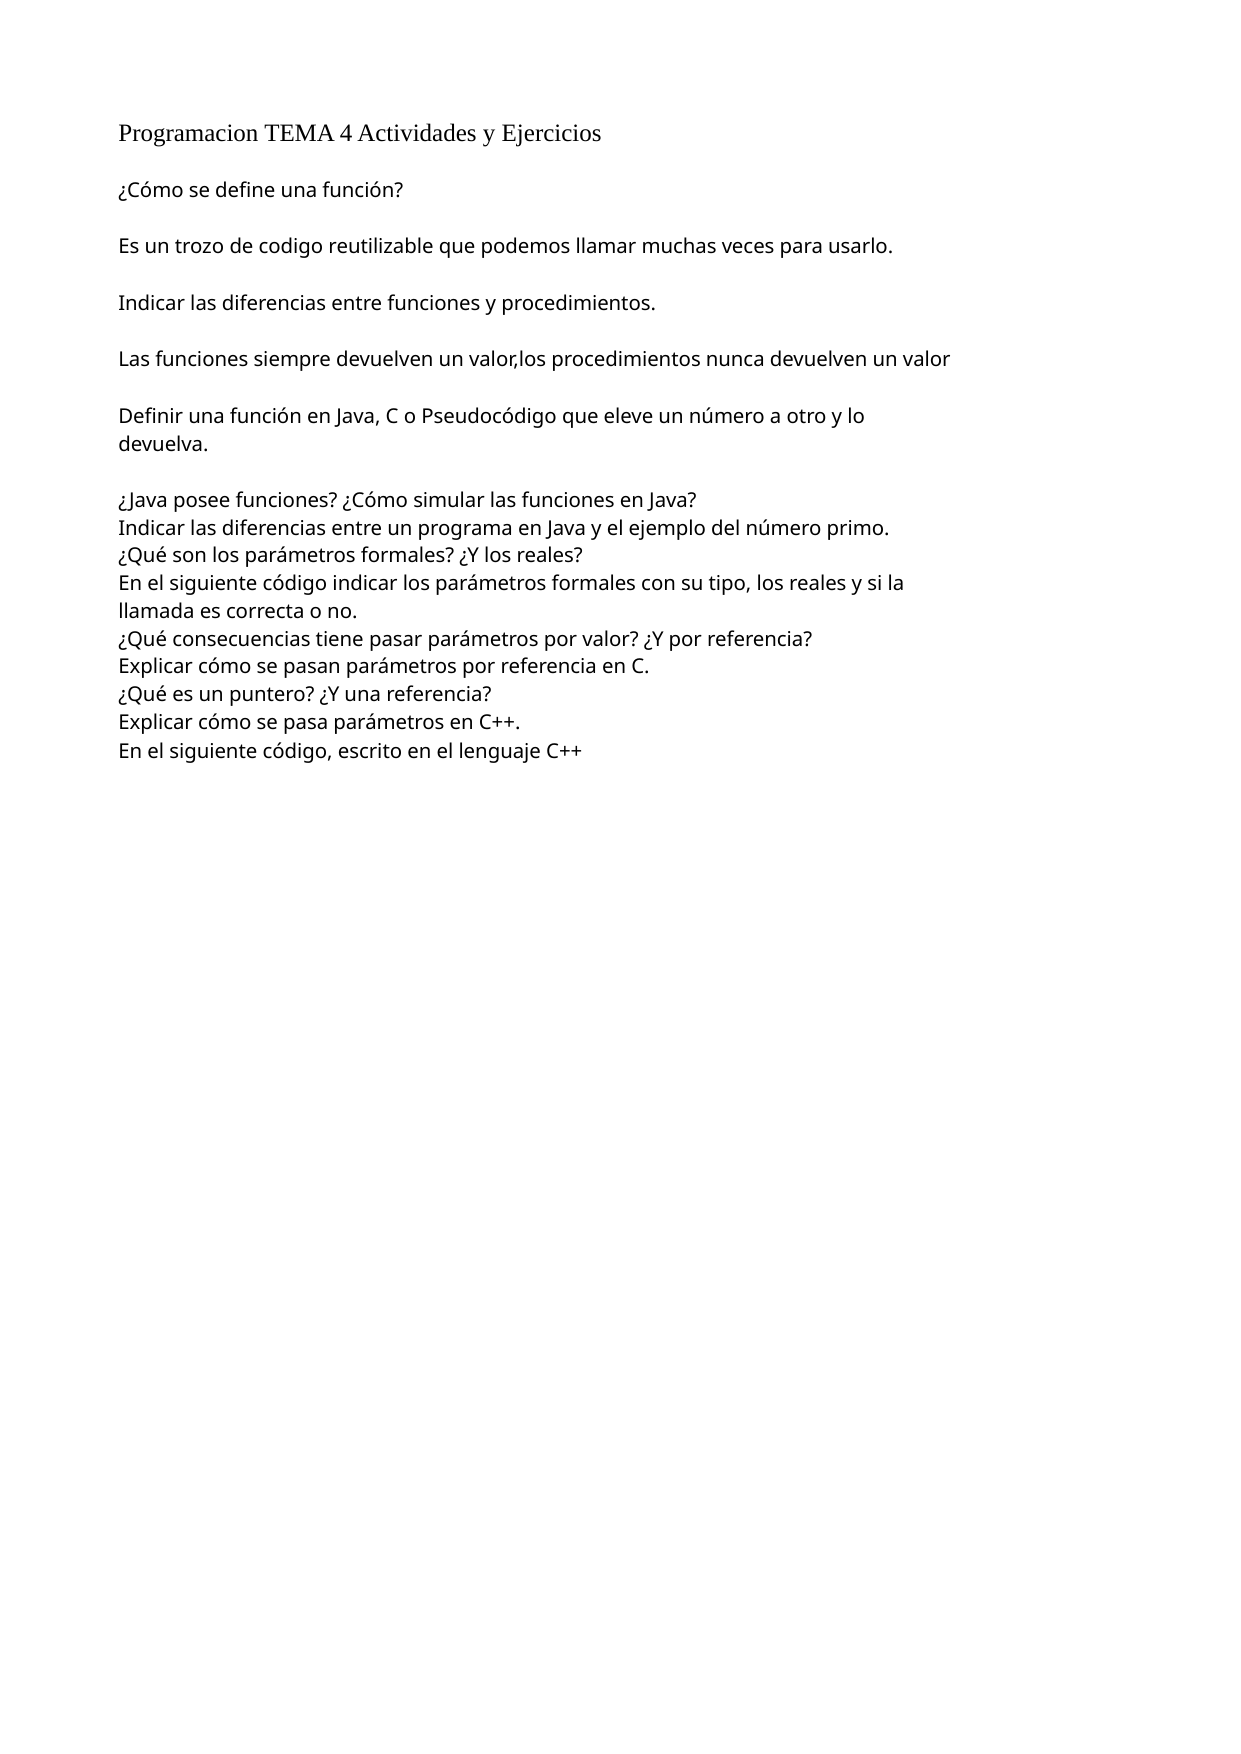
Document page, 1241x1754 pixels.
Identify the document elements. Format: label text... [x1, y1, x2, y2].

text ¿Java posee funciones? ¿Cómo simular las funciones en Java? Indicar las diferencias entre un programa en Java y el ejemplo del número primo. ¿Qué son los parámetros formales? ¿Y los reales? En el siguiente código indicar los parámetros formales con su tipo, los reales y si la llamada es correcta o no. ¿Qué consecuencias tiene pasar parámetros por valor? ¿Y por referencia? Explicar cómo se pasan parámetros por referencia en C. ¿Qué es un puntero? ¿Y una referencia? Explicar cómo se pasa parámetros en C++. En el siguiente código, escrito en el lenguaje C++ [118, 457, 1122, 764]
text ¿Cómo se define una función? [118, 176, 1122, 203]
text Las funciones siempre devuelven un valor,los procedimientos nunca devuelven un valor [118, 345, 1122, 373]
text Es un trozo de codigo reutilizable que podemos llamar muchas veces para usarlo. [118, 232, 1122, 260]
text Definir una función en Java, C o Pseudocódigo que eleve un número a otro y lo devuelva. [118, 373, 1122, 457]
text Programacion TEMA 4 Actividades y Ejercicios [118, 118, 1122, 147]
text Indicar las diferencias entre funciones y procedimientos. [118, 260, 1122, 316]
